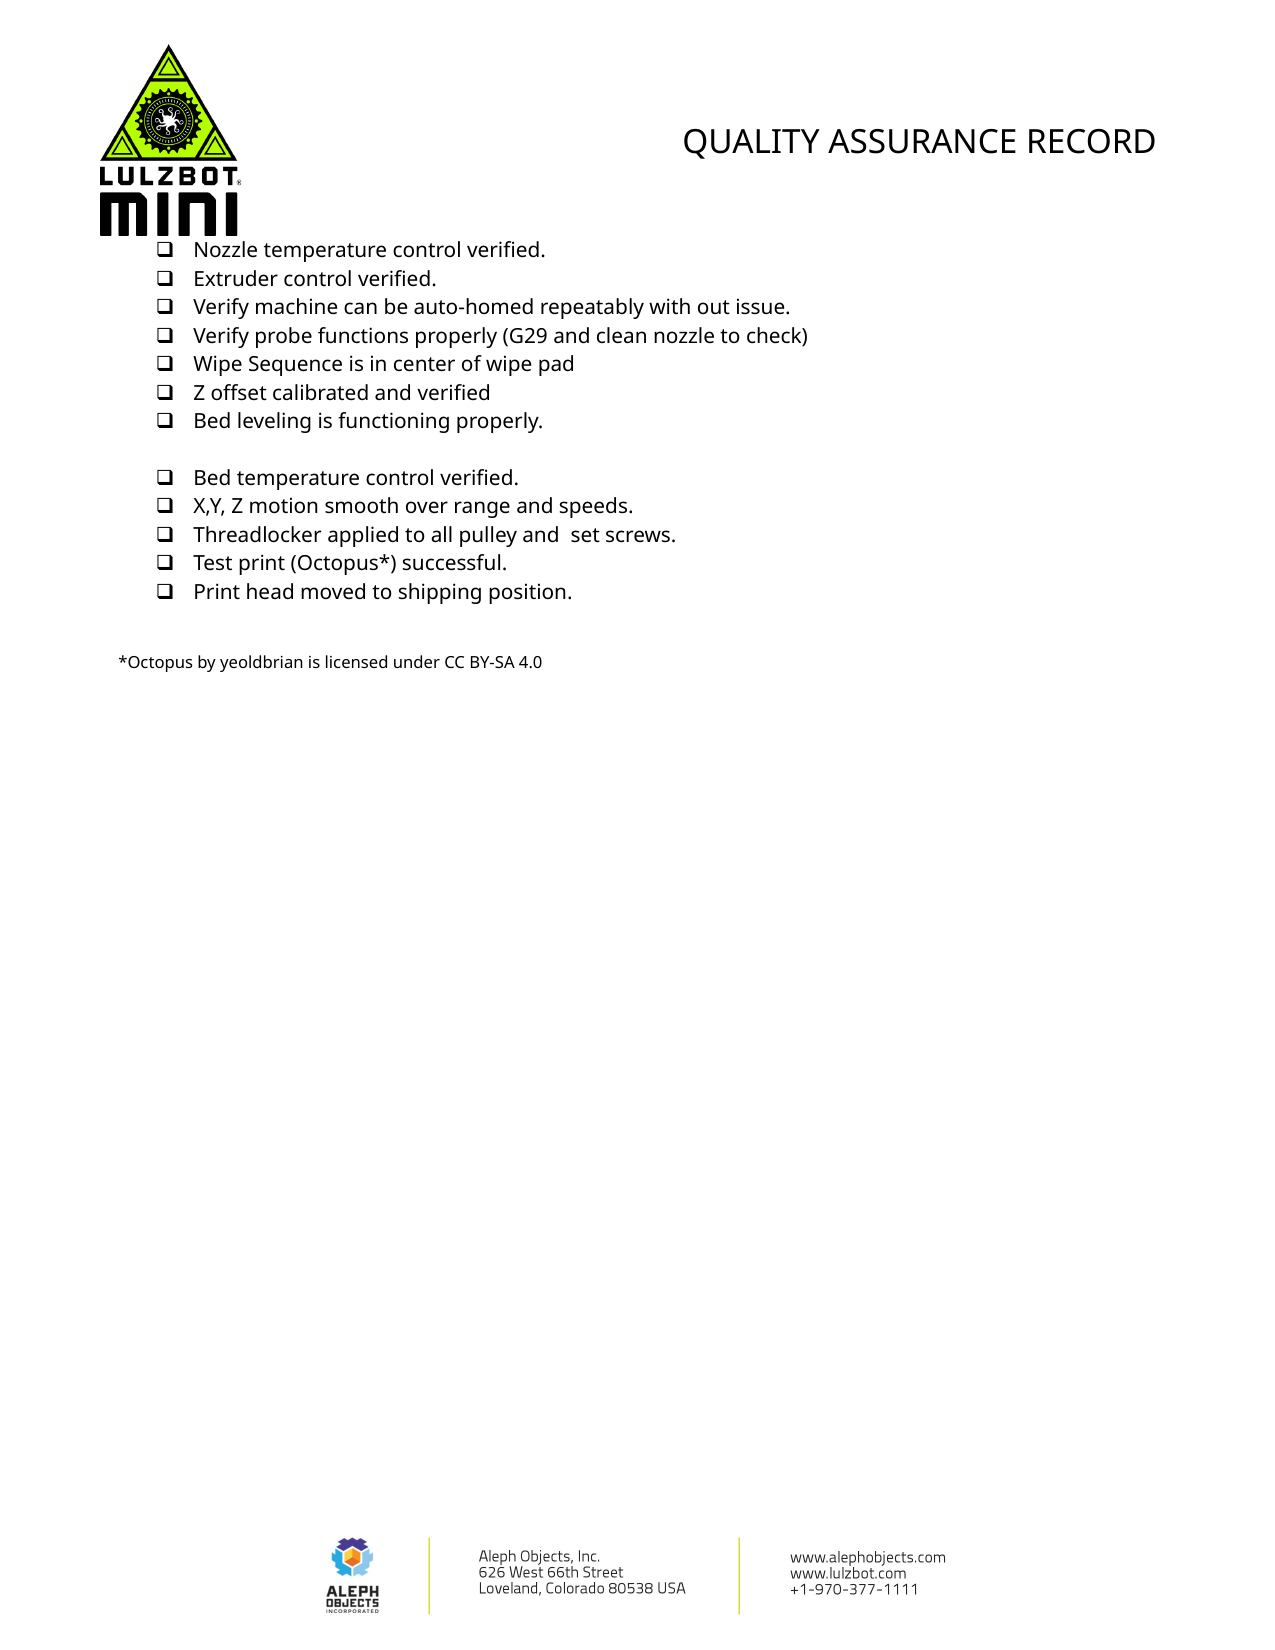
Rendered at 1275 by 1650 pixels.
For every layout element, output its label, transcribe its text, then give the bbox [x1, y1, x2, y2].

list Test print (Octopus*) successful. [156, 548, 1176, 577]
list Extruder control verified. [156, 264, 1157, 292]
list Verify probe functions properly (G29 and clean nozzle to check) [156, 321, 1157, 349]
list Print head moved to shipping position. [156, 577, 1157, 605]
picture [0, 1500, 1275, 1650]
list Bed leveling is functioning properly. [156, 406, 1176, 435]
picture [100, 44, 242, 236]
list X,Y, Z motion smooth over range and speeds. [156, 492, 1176, 520]
list Z offset calibrated and verified [156, 378, 1157, 406]
list Nozzle temperature control verified. [156, 193, 1157, 264]
list Verify machine can be auto-homed repeatably with out issue. [156, 292, 1157, 321]
list Bed temperature control verified. [156, 463, 1157, 492]
list Threadlocker applied to all pulley and set screws. [156, 520, 1157, 548]
text *Octopus by yeoldbrian is licensed under CC BY-SA 4.0 [118, 651, 1157, 673]
list Wipe Sequence is in center of wipe pad [156, 349, 1157, 378]
